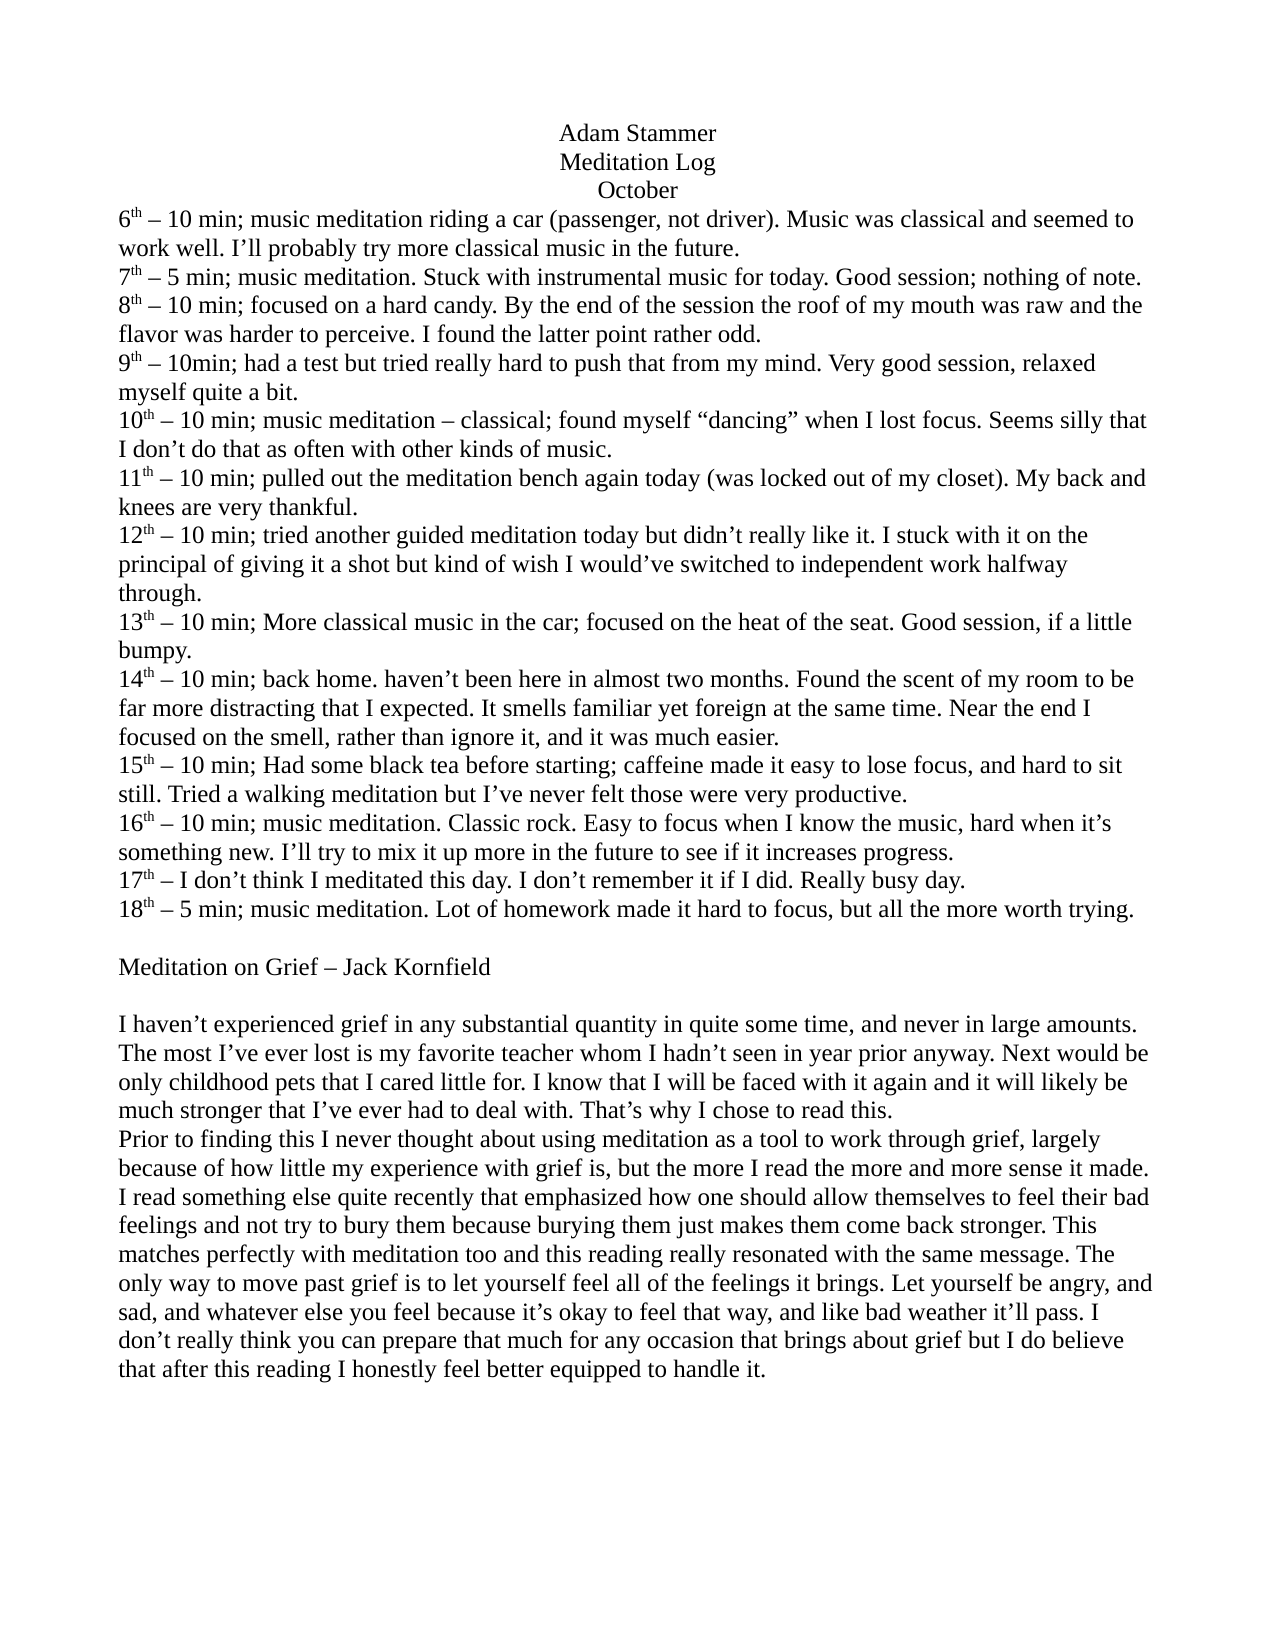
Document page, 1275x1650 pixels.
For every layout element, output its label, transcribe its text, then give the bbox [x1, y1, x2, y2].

text 9th – 10min; had a test but tried really hard to push that from my mind. Very good session, relaxed myself quite a bit. [118, 348, 1157, 406]
text 11th – 10 min; pulled out the meditation bench again today (was locked out of my closet). My back and knees are very thankful. [118, 463, 1157, 521]
text 8th – 10 min; focused on a hard candy. By the end of the session the roof of my mouth was raw and the flavor was harder to perceive. I found the latter point rather odd. [118, 291, 1157, 348]
text 17th – I don’t think I meditated this day. I don’t remember it if I did. Really busy day. [118, 866, 1157, 894]
text 14th – 10 min; back home. haven’t been here in almost two months. Found the scent of my room to be far more distracting that I expected. It smells familiar yet foreign at the same time. Near the end I focused on the smell, rather than ignore it, and it was much easier. [118, 664, 1157, 751]
text Meditation on Grief – Jack Kornfield [118, 952, 1157, 981]
text I haven’t experienced grief in any substantial quantity in quite some time, and never in large amounts. The most I’ve ever lost is my favorite teacher whom I hadn’t seen in year prior anyway. Next would be only childhood pets that I cared little for. I know that I will be faced with it again and it will likely be much stronger that I’ve ever had to deal with. That’s why I chose to read this. [118, 1009, 1157, 1124]
text Prior to finding this I never thought about using meditation as a tool to work through grief, largely because of how little my experience with grief is, but the more I read the more and more sense it made. I read something else quite recently that emphasized how one should allow themselves to feel their bad feelings and not try to bury them because burying them just makes them come back stronger. This matches perfectly with meditation too and this reading really resonated with the same message. The only way to move past grief is to let yourself feel all of the feelings it brings. Let yourself be angry, and sad, and whatever else you feel because it’s okay to feel that way, and like bad weather it’ll pass. I don’t really think you can prepare that much for any occasion that brings about grief but I do believe that after this reading I honestly feel better equipped to handle it. [118, 1124, 1157, 1383]
text October [118, 176, 1157, 204]
text 6th – 10 min; music meditation riding a car (passenger, not driver). Music was classical and seemed to work well. I’ll probably try more classical music in the future. [118, 204, 1157, 262]
text 18th – 5 min; music meditation. Lot of homework made it hard to focus, but all the more worth trying. [118, 894, 1157, 923]
text 16th – 10 min; music meditation. Classic rock. Easy to focus when I know the music, hard when it’s something new. I’ll try to mix it up more in the future to see if it increases progress. [118, 808, 1157, 866]
text 13th – 10 min; More classical music in the car; focused on the heat of the seat. Good session, if a little bumpy. [118, 607, 1157, 664]
text 12th – 10 min; tried another guided meditation today but didn’t really like it. I stuck with it on the principal of giving it a shot but kind of wish I would’ve switched to independent work halfway through. [118, 521, 1157, 607]
text Meditation Log [118, 147, 1157, 176]
text 10th – 10 min; music meditation – classical; found myself “dancing” when I lost focus. Seems silly that I don’t do that as often with other kinds of music. [118, 406, 1157, 463]
text Adam Stammer [118, 118, 1157, 147]
text 15th – 10 min; Had some black tea before starting; caffeine made it easy to lose focus, and hard to sit still. Tried a walking meditation but I’ve never felt those were very productive. [118, 751, 1157, 808]
text 7th – 5 min; music meditation. Stuck with instrumental music for today. Good session; nothing of note. [118, 262, 1157, 291]
